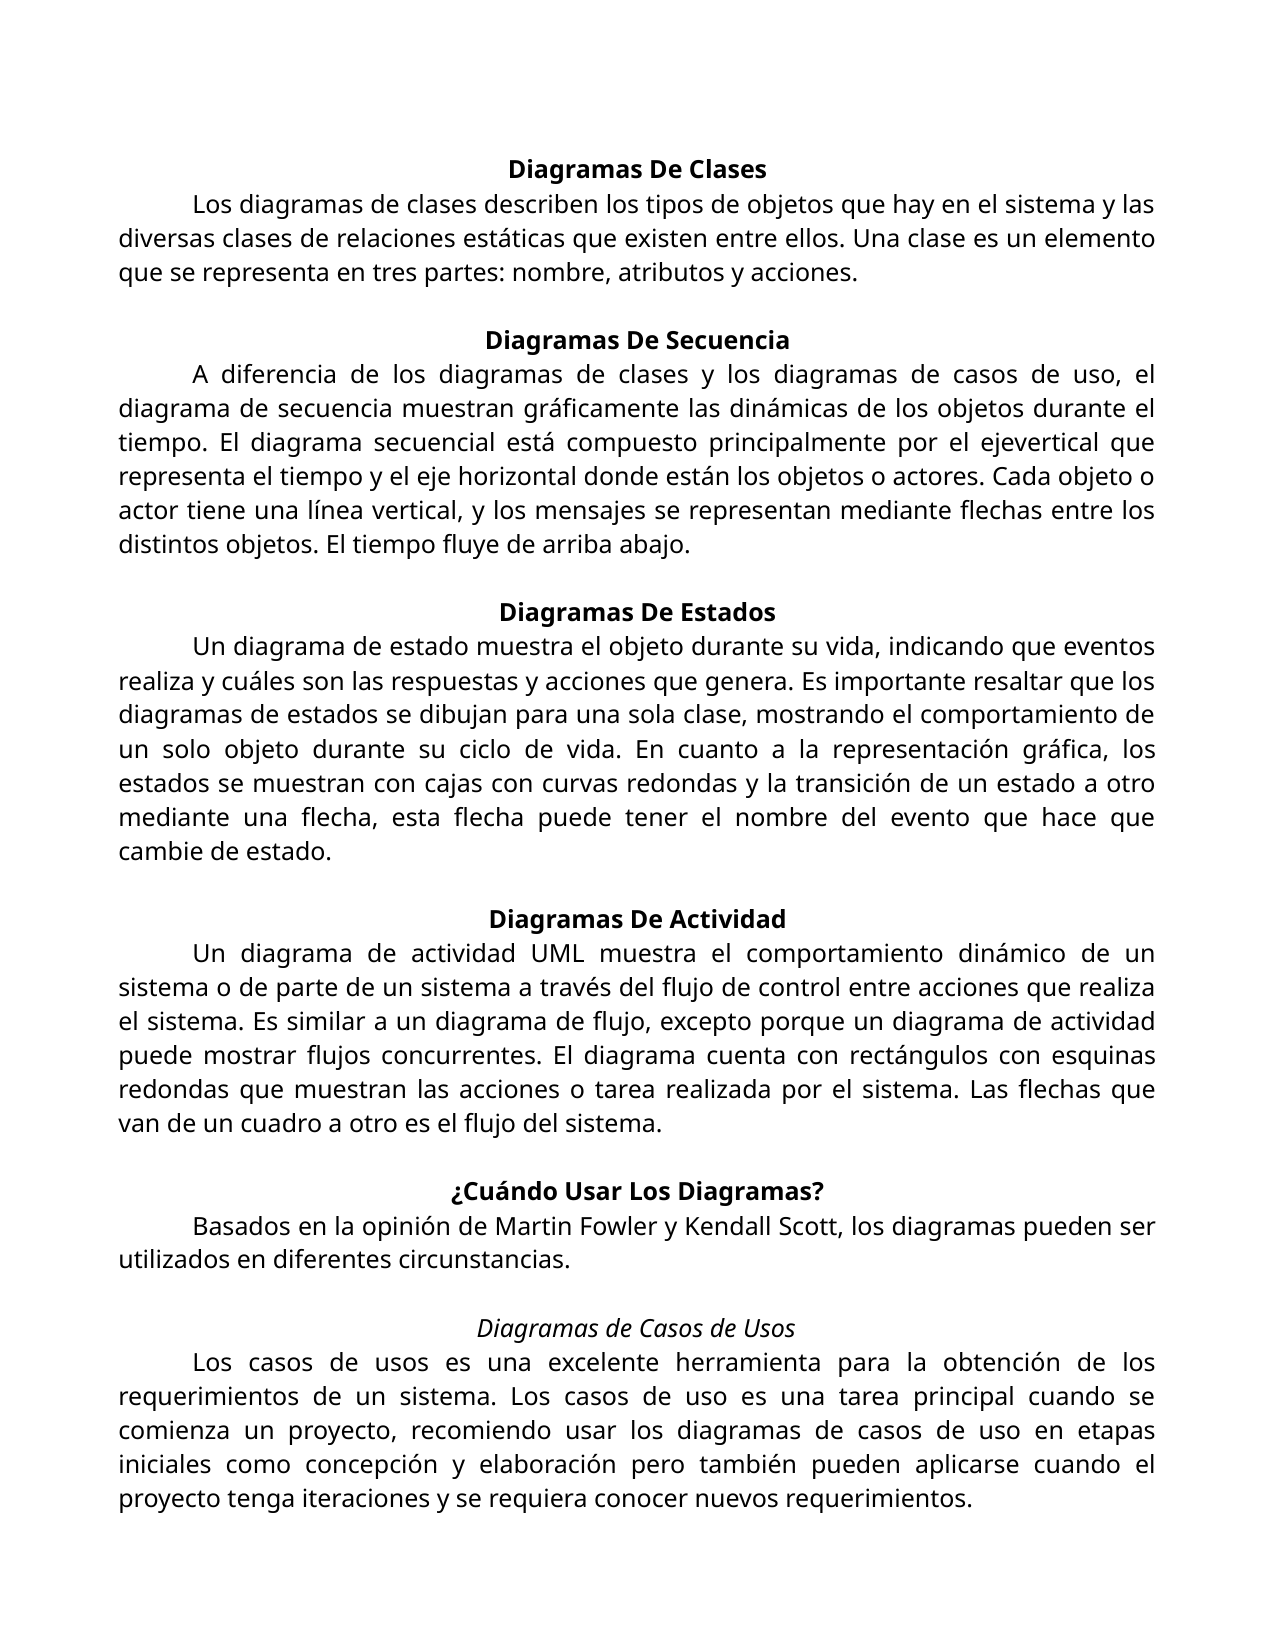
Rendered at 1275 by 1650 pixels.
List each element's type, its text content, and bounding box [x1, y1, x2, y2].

text Los diagramas de clases describen los tipos de objetos que hay en el sistema y las diversas clases de relaciones estáticas que existen entre ellos. Una clase es un elemento que se representa en tres partes: nombre, atributos y acciones. [118, 186, 1157, 288]
text Un diagrama de estado muestra el objeto durante su vida, indicando que eventos realiza y cuáles son las respuestas y acciones que genera. Es importante resaltar que los diagramas de estados se dibujan para una sola clase, mostrando el comportamiento de un solo objeto durante su ciclo de vida. En cuanto a la representación gráfica, los estados se muestran con cajas con curvas redondas y la transición de un estado a otro mediante una flecha, esta flecha puede tener el nombre del evento que hace que cambie de estado. [118, 629, 1157, 867]
text Diagramas De Estados [118, 595, 1157, 629]
text Un diagrama de actividad UML muestra el comportamiento dinámico de un sistema o de parte de un sistema a través del flujo de control entre acciones que realiza el sistema. Es similar a un diagrama de flujo, excepto porque un diagrama de actividad puede mostrar flujos concurrentes. El diagrama cuenta con rectángulos con esquinas redondas que muestran las acciones o tarea realizada por el sistema. Las flechas que van de un cuadro a otro es el flujo del sistema. [118, 936, 1157, 1140]
text ¿Cuándo Usar Los Diagramas? [118, 1174, 1157, 1208]
text Diagramas de Casos de Usos [118, 1310, 1157, 1344]
text Diagramas De Actividad [118, 902, 1157, 936]
text Los casos de usos es una excelente herramienta para la obtención de los requerimientos de un sistema. Los casos de uso es una tarea principal cuando se comienza un proyecto, recomiendo usar los diagramas de casos de uso en etapas iniciales como concepción y elaboración pero también pueden aplicarse cuando el proyecto tenga iteraciones y se requiera conocer nuevos requerimientos. [118, 1344, 1157, 1515]
text A diferencia de los diagramas de clases y los diagramas de casos de uso, el diagrama de secuencia muestran gráficamente las dinámicas de los objetos durante el tiempo. El diagrama secuencial está compuesto principalmente por el ejevertical que representa el tiempo y el eje horizontal donde están los objetos o actores. Cada objeto o actor tiene una línea vertical, y los mensajes se representan mediante flechas entre los distintos objetos. El tiempo fluye de arriba abajo. [118, 357, 1157, 561]
text Diagramas De Clases [118, 152, 1157, 186]
text Diagramas De Secuencia [118, 322, 1157, 357]
text Basados en la opinión de Martin Fowler y Kendall Scott, los diagramas pueden ser utilizados en diferentes circunstancias. [118, 1208, 1157, 1276]
